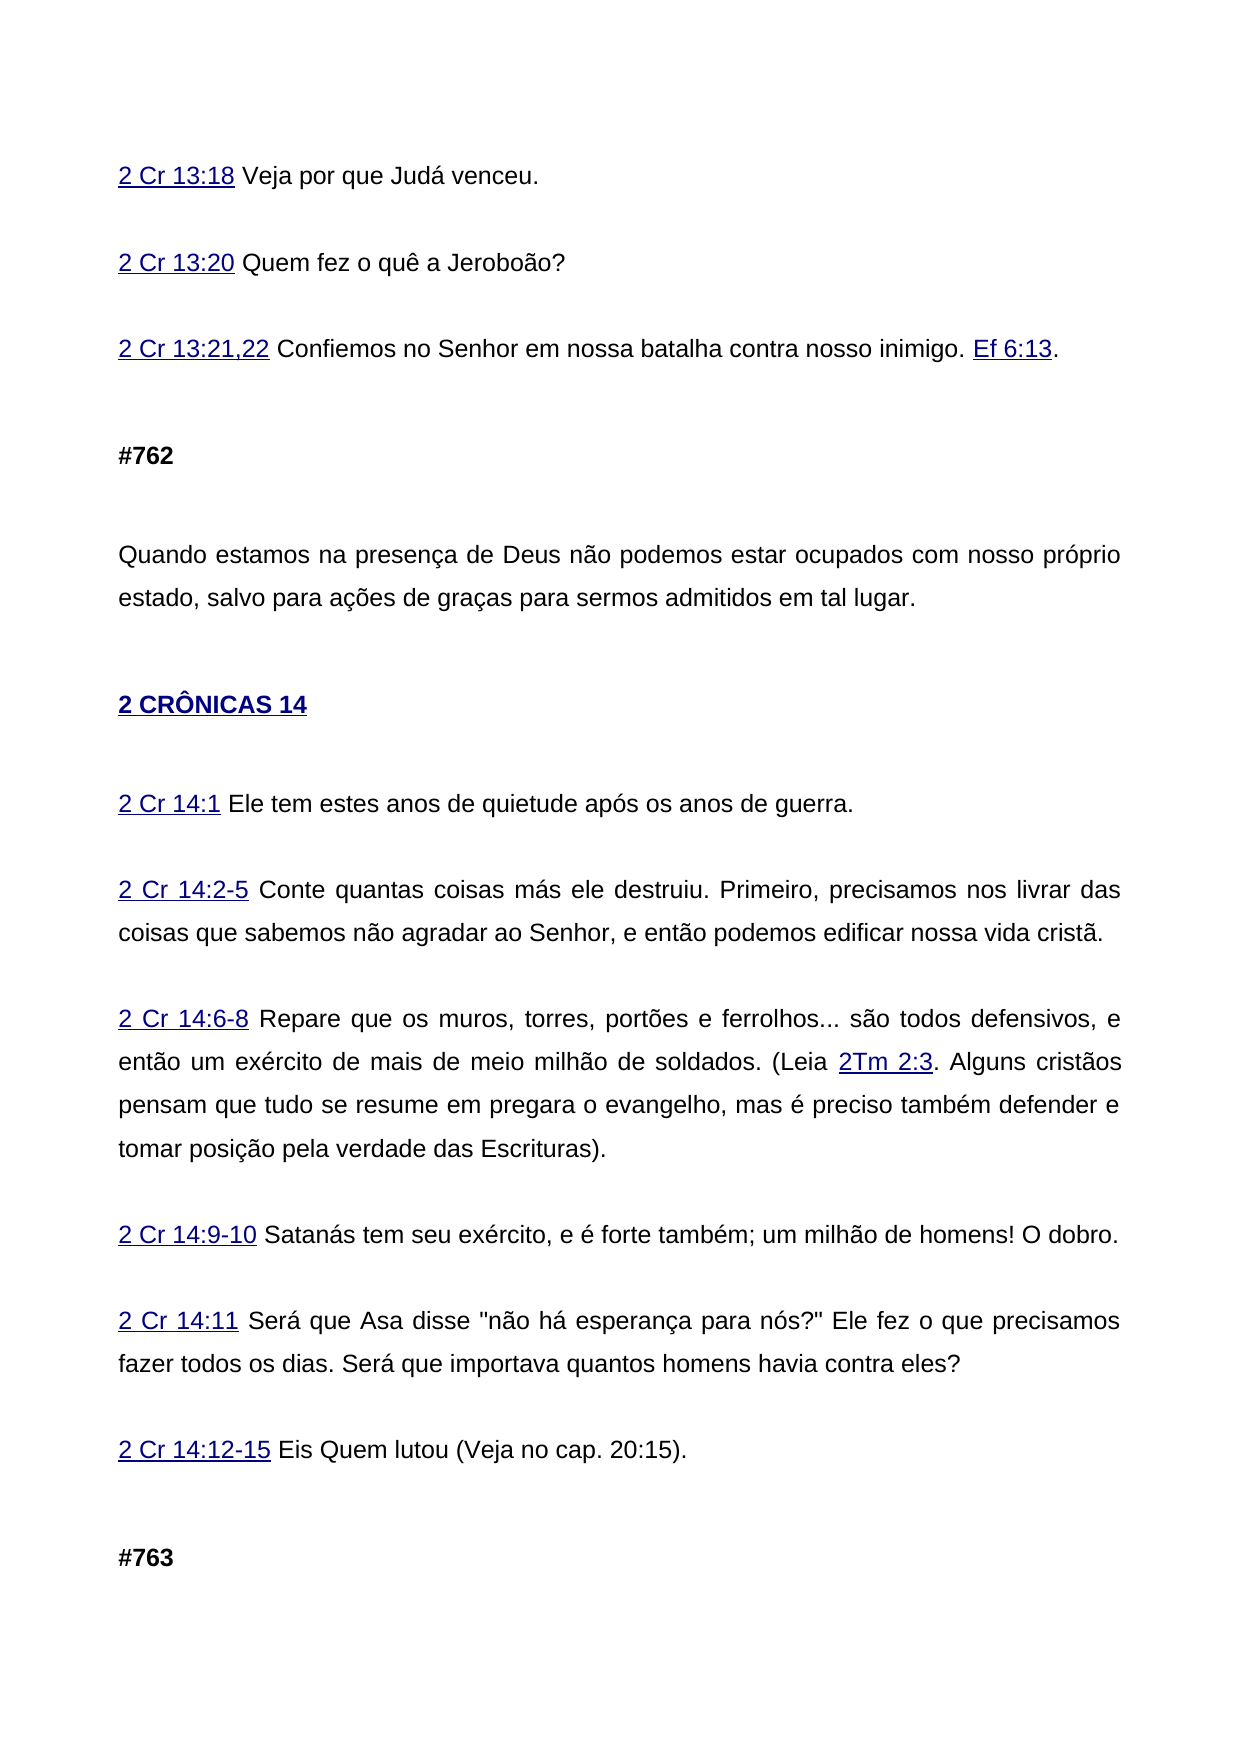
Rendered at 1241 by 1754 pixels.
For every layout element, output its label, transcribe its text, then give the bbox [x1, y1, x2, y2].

text 2 Cr 14:2-5 Conte quantas coisas más ele destruiu. Primeiro, precisamos nos livrar das coisas que sabemos não agradar ao Senhor, e então podemos edificar nossa vida cristã. [118, 875, 1122, 947]
subtitle #763 [118, 1542, 1122, 1571]
text 2 Cr 14:9-10 Satanás tem seu exército, e é forte também; um milhão de homens! O dobro. [118, 1220, 1122, 1248]
text 2 Cr 13:20 Quem fez o quê a Jeroboão? [118, 247, 1122, 276]
text 2 Cr 13:21,22 Confiemos no Senhor em nossa batalha contra nosso inimigo. Ef 6:13. [118, 334, 1122, 362]
text Quando estamos na presença de Deus não podemos estar ocupados com nosso próprio estado, salvo para ações de graças para sermos admitidos em tal lugar. [118, 539, 1122, 611]
subtitle 2 CRÔNICAS 14 [118, 690, 1122, 718]
text 2 Cr 14:1 Ele tem estes anos de quietude após os anos de guerra. [118, 788, 1122, 817]
subtitle #762 [118, 441, 1122, 469]
text 2 Cr 14:12-15 Eis Quem lutou (Veja no cap. 20:15). [118, 1435, 1122, 1464]
text 2 Cr 13:18 Veja por que Judá venceu. [118, 161, 1122, 190]
text 2 Cr 14:6-8 Repare que os muros, torres, portões e ferrolhos... são todos defensivos, e então um exército de mais de meio milhão de soldados. (Leia 2Tm 2:3. Alguns cristãos pensam que tudo se resume em pregara o evangelho, mas é preciso também defender e tomar posição pela verdade das Escrituras). [118, 1004, 1122, 1162]
text 2 Cr 14:11 Será que Asa disse "não há esperança para nós?" Ele fez o que precisamos fazer todos os dias. Será que importava quantos homens havia contra eles? [118, 1306, 1122, 1378]
